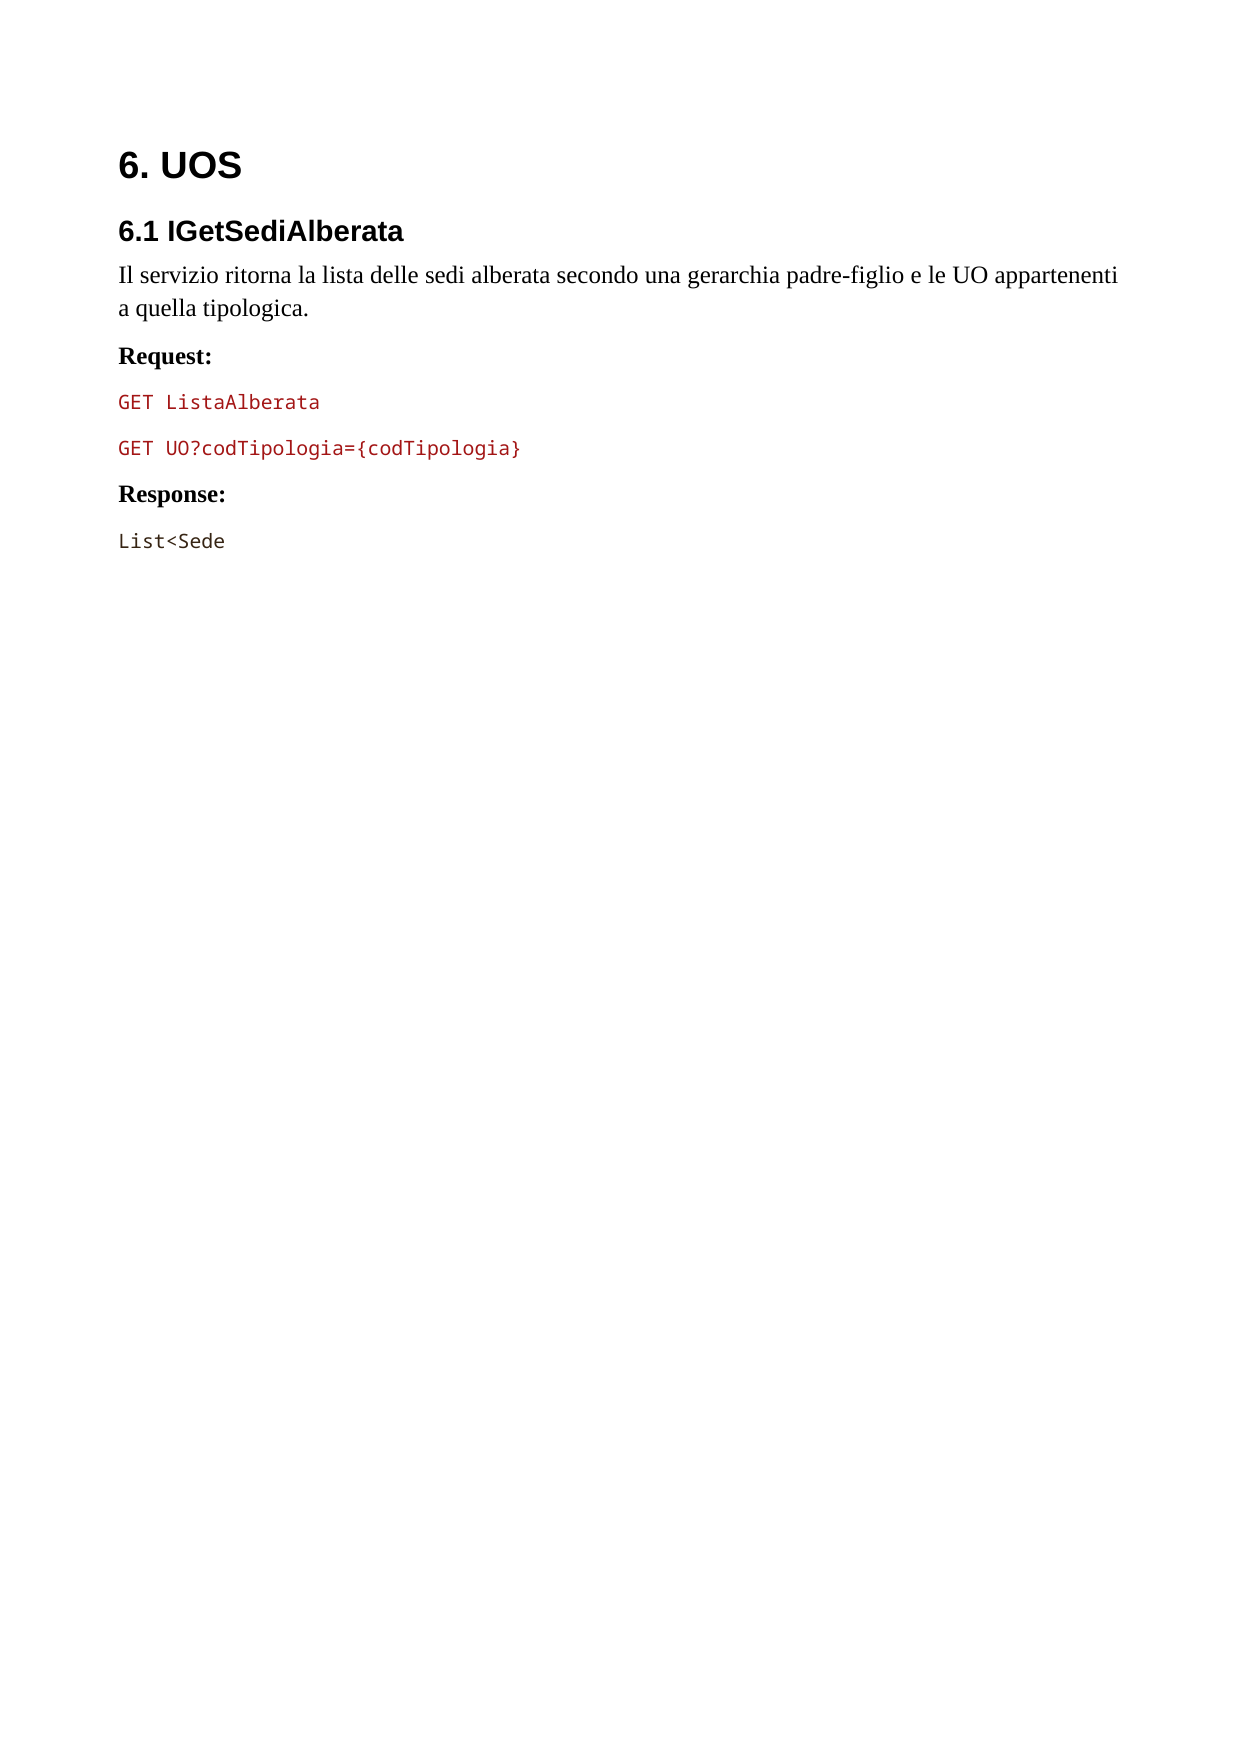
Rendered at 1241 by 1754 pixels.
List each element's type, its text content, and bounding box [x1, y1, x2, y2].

text Il servizio ritorna la lista delle sedi alberata secondo una gerarchia padre-figlio e le UO appartenenti a quella tipologica. [118, 260, 1122, 322]
text List<Sede [118, 527, 1122, 554]
text GET ListaAlberata [118, 388, 1122, 415]
subtitle 6.1 IGetSediAlberata [118, 214, 1122, 248]
subtitle 6. UOS [118, 143, 1122, 187]
text GET UO?codTipologia={codTipologia} [118, 434, 1122, 461]
text Request: [118, 341, 1122, 369]
text Response: [118, 479, 1122, 508]
